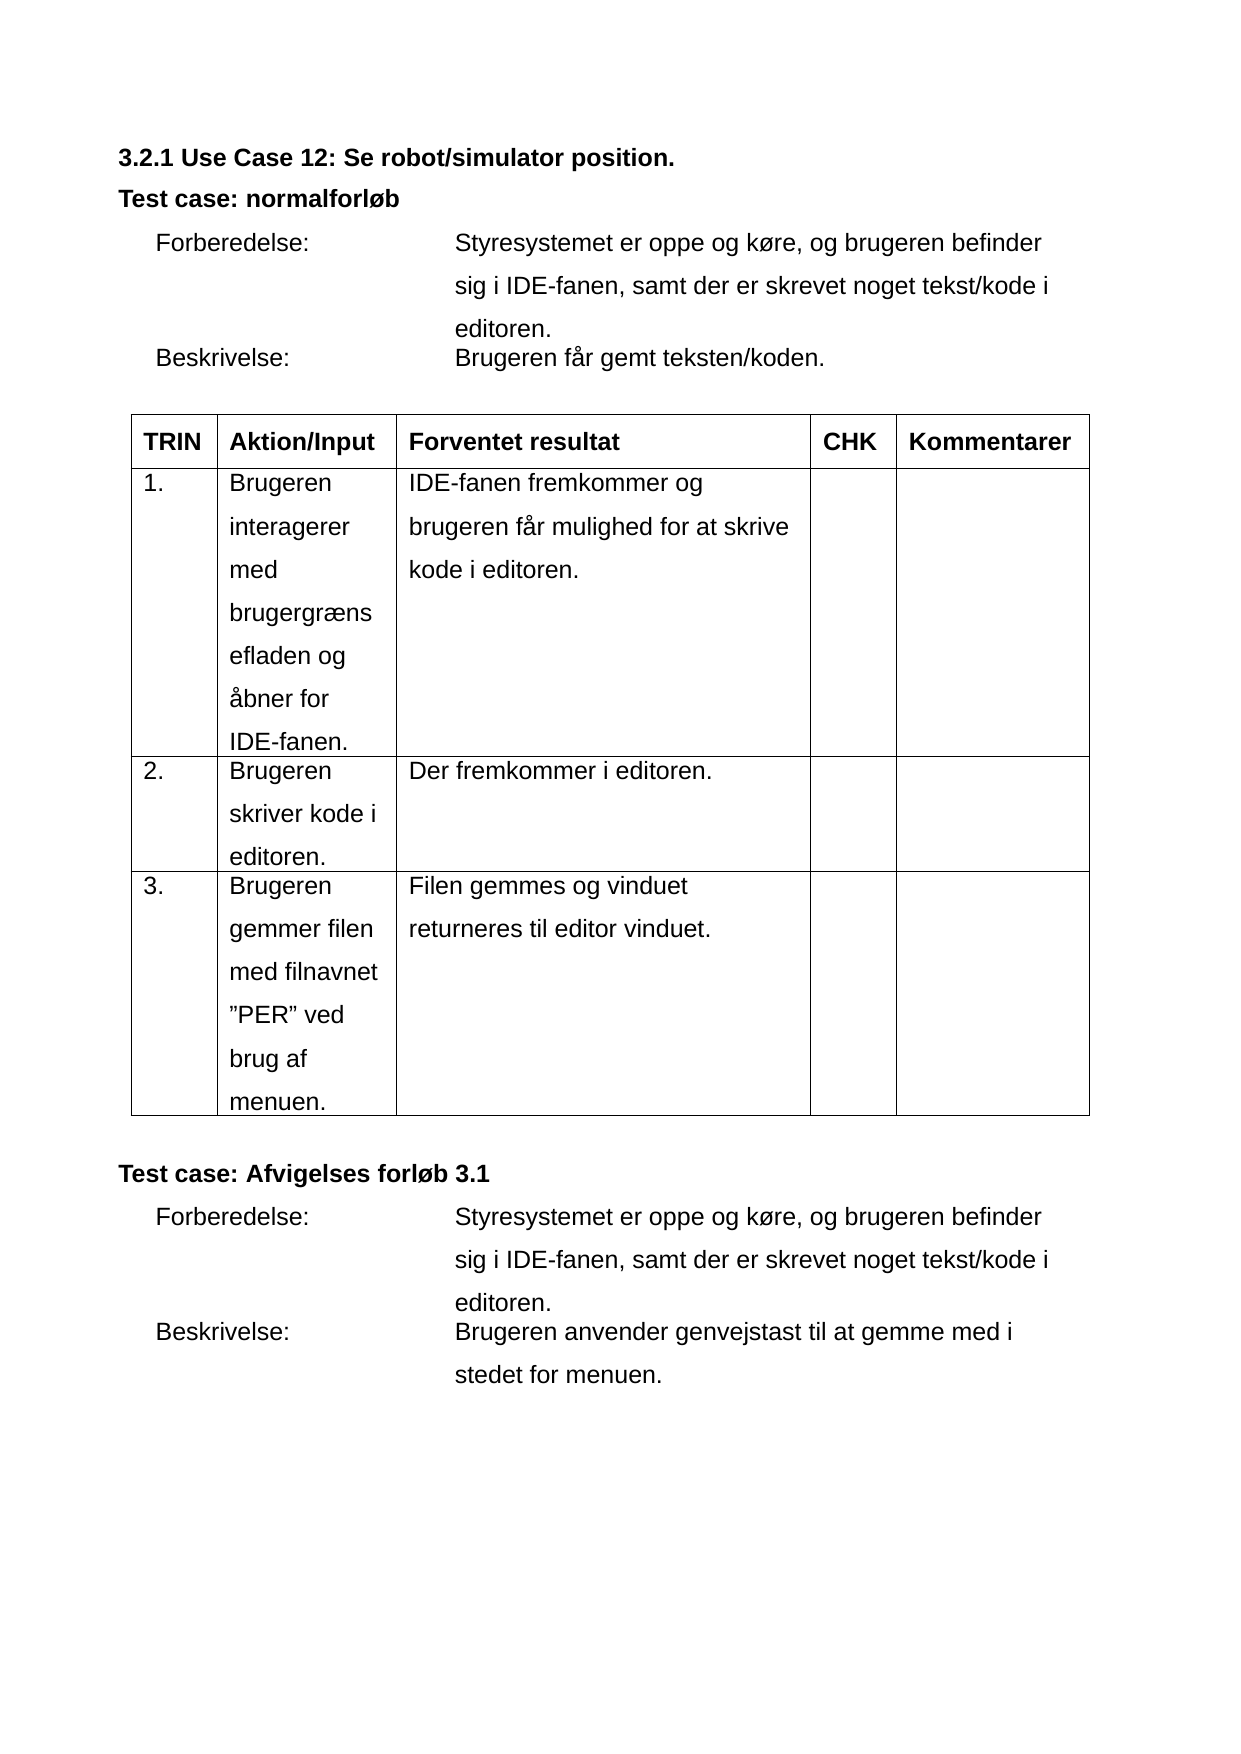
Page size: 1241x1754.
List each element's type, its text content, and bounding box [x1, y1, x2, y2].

table_header Kommentarer [897, 415, 1089, 468]
table_header Aktion/Input [218, 415, 396, 468]
table_header Styresystemet er oppe og køre, og brugeren befinder sig i IDE-fanen, samt der er skrevet noget tekst/kode i editoren. [443, 228, 1089, 342]
table_cell IDE-fanen fremkommer og brugeren får mulighed for at skrive kode i editoren. [397, 469, 810, 756]
table_cell [897, 757, 1089, 871]
table_cell [897, 872, 1089, 1115]
table_header CHK [811, 415, 896, 468]
text Test case: Afvigelses forløb 3.1 [118, 1159, 1122, 1187]
subtitle 3.2.1 Use Case 12: Se robot/simulator position. [118, 143, 1122, 172]
table_header TRIN [132, 415, 217, 468]
table_cell [132, 469, 217, 756]
table_cell Der fremkommer i editoren. [397, 757, 810, 871]
table_cell Brugeren anvender genvejstast til at gemme med i stedet for menuen. [443, 1317, 1089, 1389]
table_cell Brugeren interagerer med brugergrænsefladen og åbner for IDE-fanen. [218, 469, 396, 756]
table_header Styresystemet er oppe og køre, og brugeren befinder sig i IDE-fanen, samt der er skrevet noget tekst/kode i editoren. [443, 1202, 1089, 1317]
table_cell Brugeren gemmer filen med filnavnet ”PER” ved brug af menuen. [218, 872, 396, 1115]
table_header Forberedelse: [144, 1202, 443, 1317]
table_cell [811, 872, 896, 1115]
table_header Forventet resultat [397, 415, 810, 468]
table_cell Beskrivelse: [144, 343, 443, 371]
table_cell [132, 872, 217, 1115]
table_cell [897, 469, 1089, 756]
table_cell [811, 469, 896, 756]
table_header Forberedelse: [144, 228, 443, 342]
table_cell Brugeren får gemt teksten/koden. [443, 343, 1089, 371]
table_cell Filen gemmes og vinduet returneres til editor vinduet. [397, 872, 810, 1115]
text Test case: normalforløb [118, 184, 1122, 213]
table_cell [811, 757, 896, 871]
table_cell Beskrivelse: [144, 1317, 443, 1389]
table_cell [132, 757, 217, 871]
table_cell Brugeren skriver kode i editoren. [218, 757, 396, 871]
